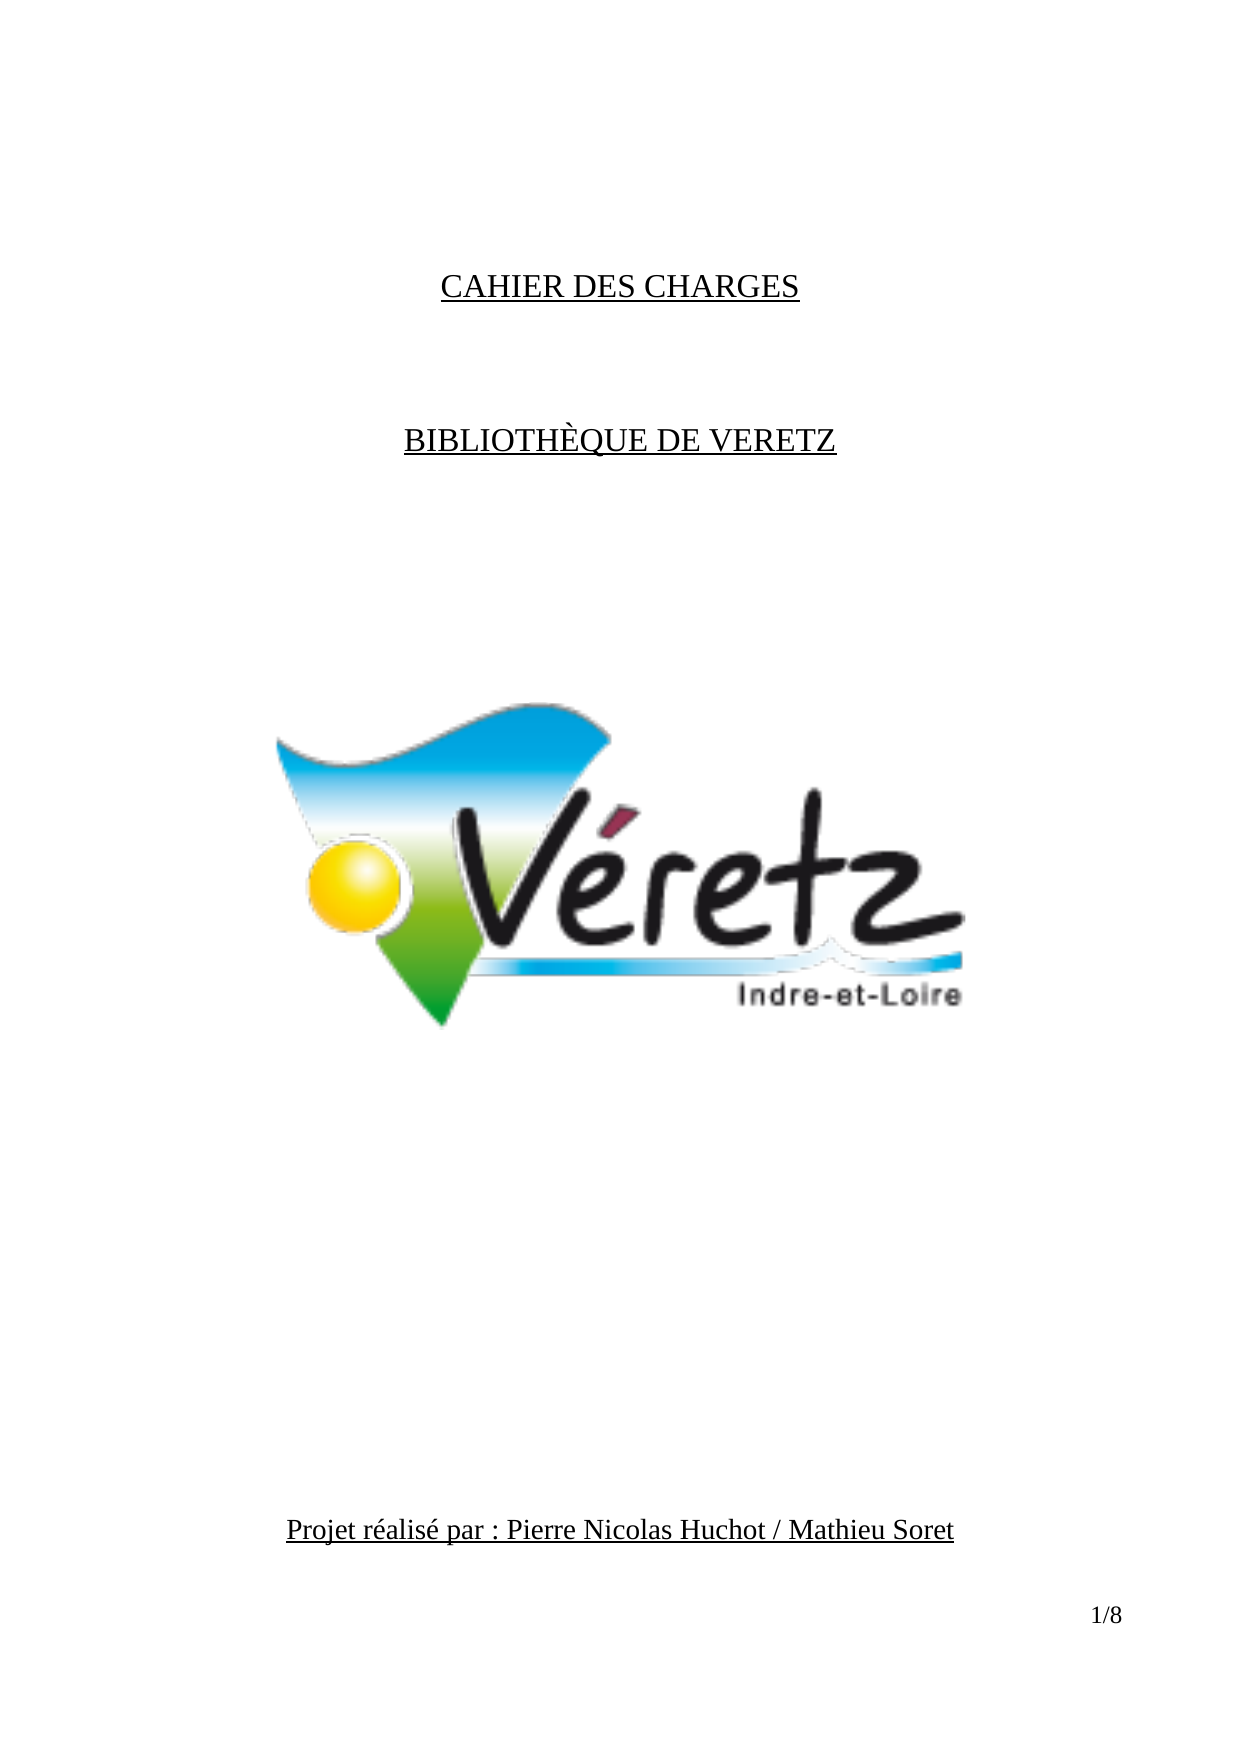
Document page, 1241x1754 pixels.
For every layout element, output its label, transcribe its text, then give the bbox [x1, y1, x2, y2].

text Projet réalisé par : Pierre Nicolas Huchot / Mathieu Soret [118, 1512, 1122, 1546]
text CAHIER DES CHARGES [118, 267, 1122, 305]
picture [274, 702, 966, 1030]
text BIBLIOTHÈQUE DE VERETZ [118, 420, 1122, 458]
